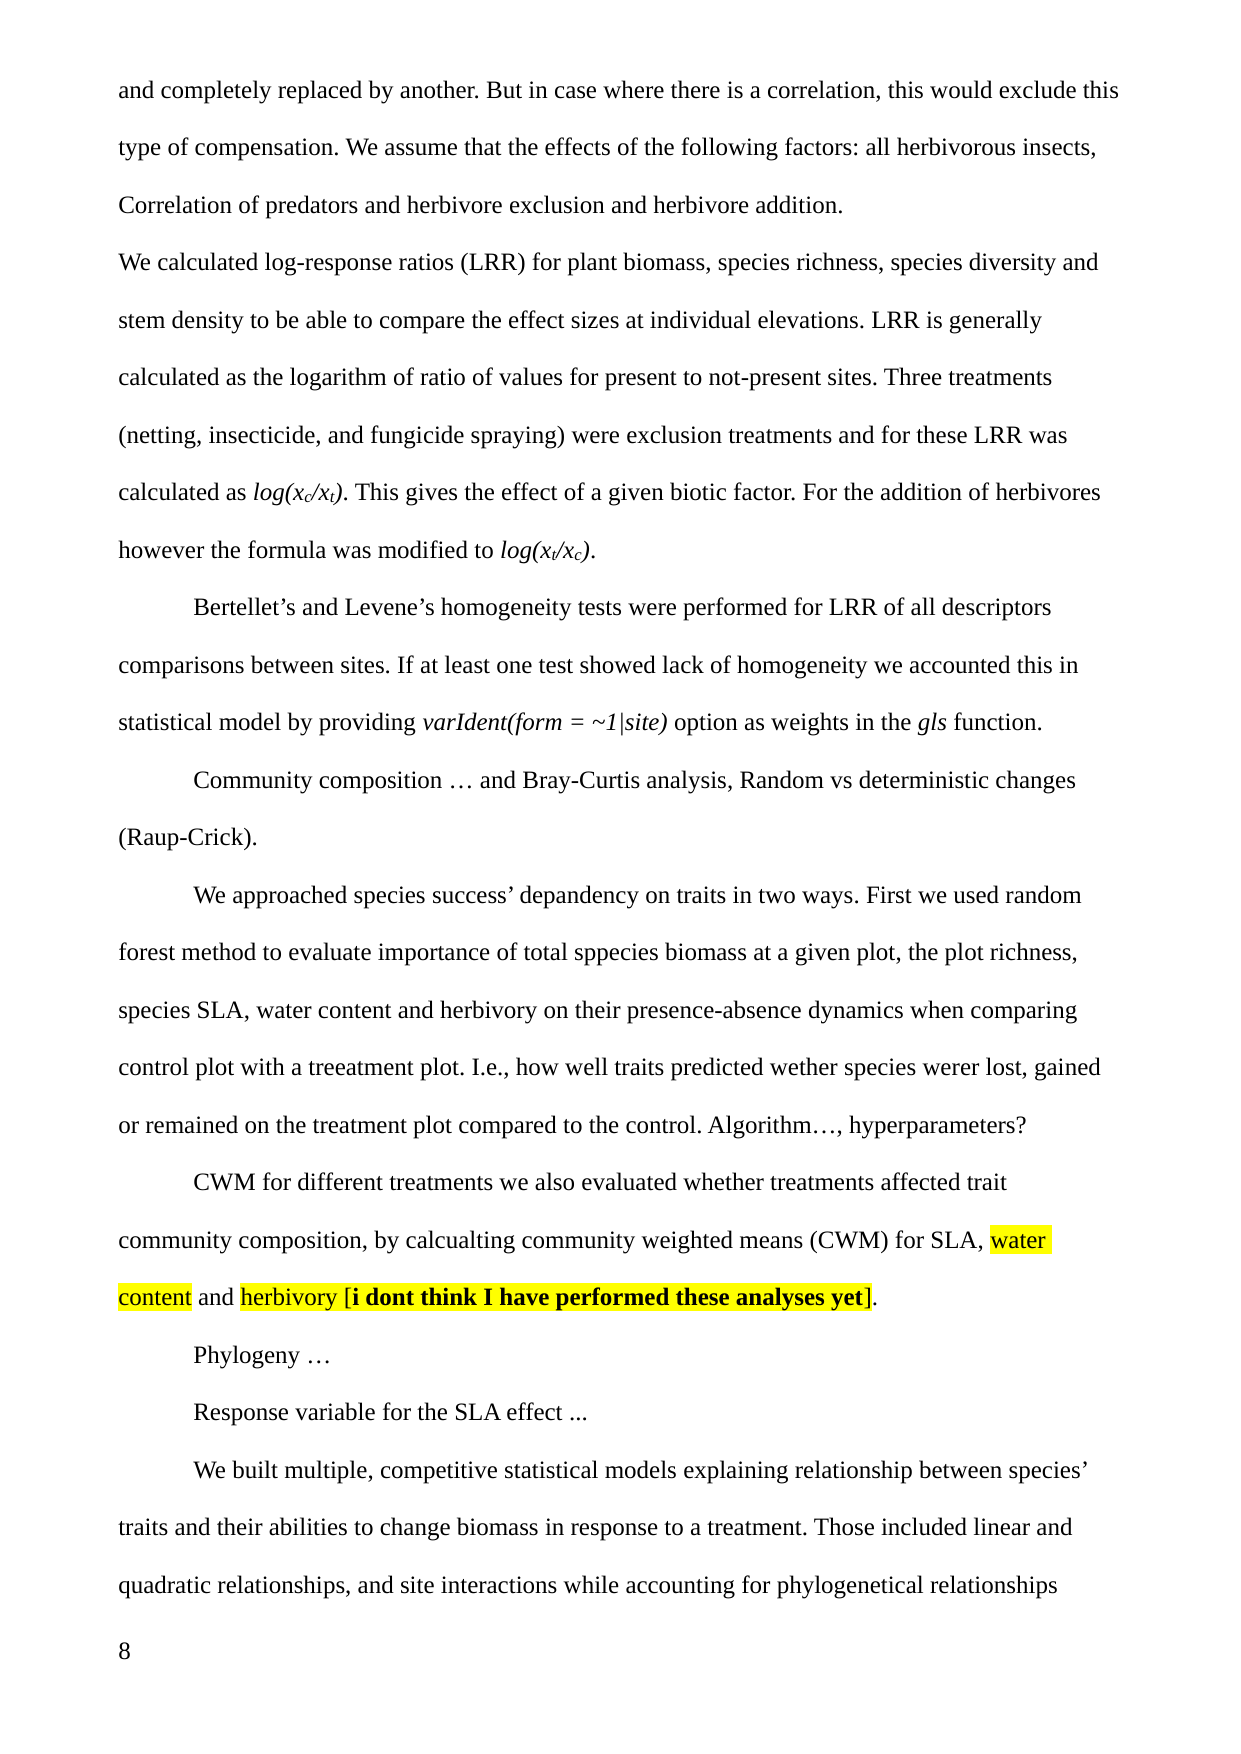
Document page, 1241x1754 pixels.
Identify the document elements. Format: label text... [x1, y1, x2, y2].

text We built multiple, competitive statistical models explaining relationship between species’ traits and their abilities to change biomass in response to a treatment. Those included linear and quadratic relationships, and site interactions while accounting for phylogenetical relationships [118, 1455, 1122, 1599]
text Response variable for the SLA effect ... [118, 1397, 1122, 1426]
text Community composition … and Bray-Curtis analysis, Random vs deterministic changes (Raup-Crick). [118, 765, 1122, 851]
text Phylogeny … [118, 1340, 1122, 1369]
text CWM for different treatments we also evaluated whether treatments affected trait community composition, by calcualting community weighted means (CWM) for SLA, water content and herbivory [i dont think I have performed these analyses yet]. [118, 1167, 1122, 1311]
text and completely replaced by another. But in case where there is a correlation, this would exclude this type of compensation. We assume that the effects of the following factors: all herbivorous insects, Correlation of predators and herbivore exclusion and herbivore addition. [118, 75, 1122, 219]
text We calculated log-response ratios (LRR) for plant biomass, species richness, species diversity and stem density to be able to compare the effect sizes at individual elevations. LRR is generally calculated as the logarithm of ratio of values for present to not-present sites. Three treatments (netting, insecticide, and fungicide spraying) were exclusion treatments and for these LRR was calculated as log(xc/xt). This gives the effect of a given biotic factor. For the addition of herbivores however the formula was modified to log(xt/xc). [118, 247, 1122, 564]
text Bertellet’s and Levene’s homogeneity tests were performed for LRR of all descriptors comparisons between sites. If at least one test showed lack of homogeneity we accounted this in statistical model by providing varIdent(form = ~1|site) option as weights in the gls function. [118, 592, 1122, 736]
text We approached species success’ depandency on traits in two ways. First we used random forest method to evaluate importance of total sppecies biomass at a given plot, the plot richness, species SLA, water content and herbivory on their presence-absence dynamics when comparing control plot with a treeatment plot. I.e., how well traits predicted wether species werer lost, gained or remained on the treatment plot compared to the control. Algorithm…, hyperparameters? [118, 880, 1122, 1139]
